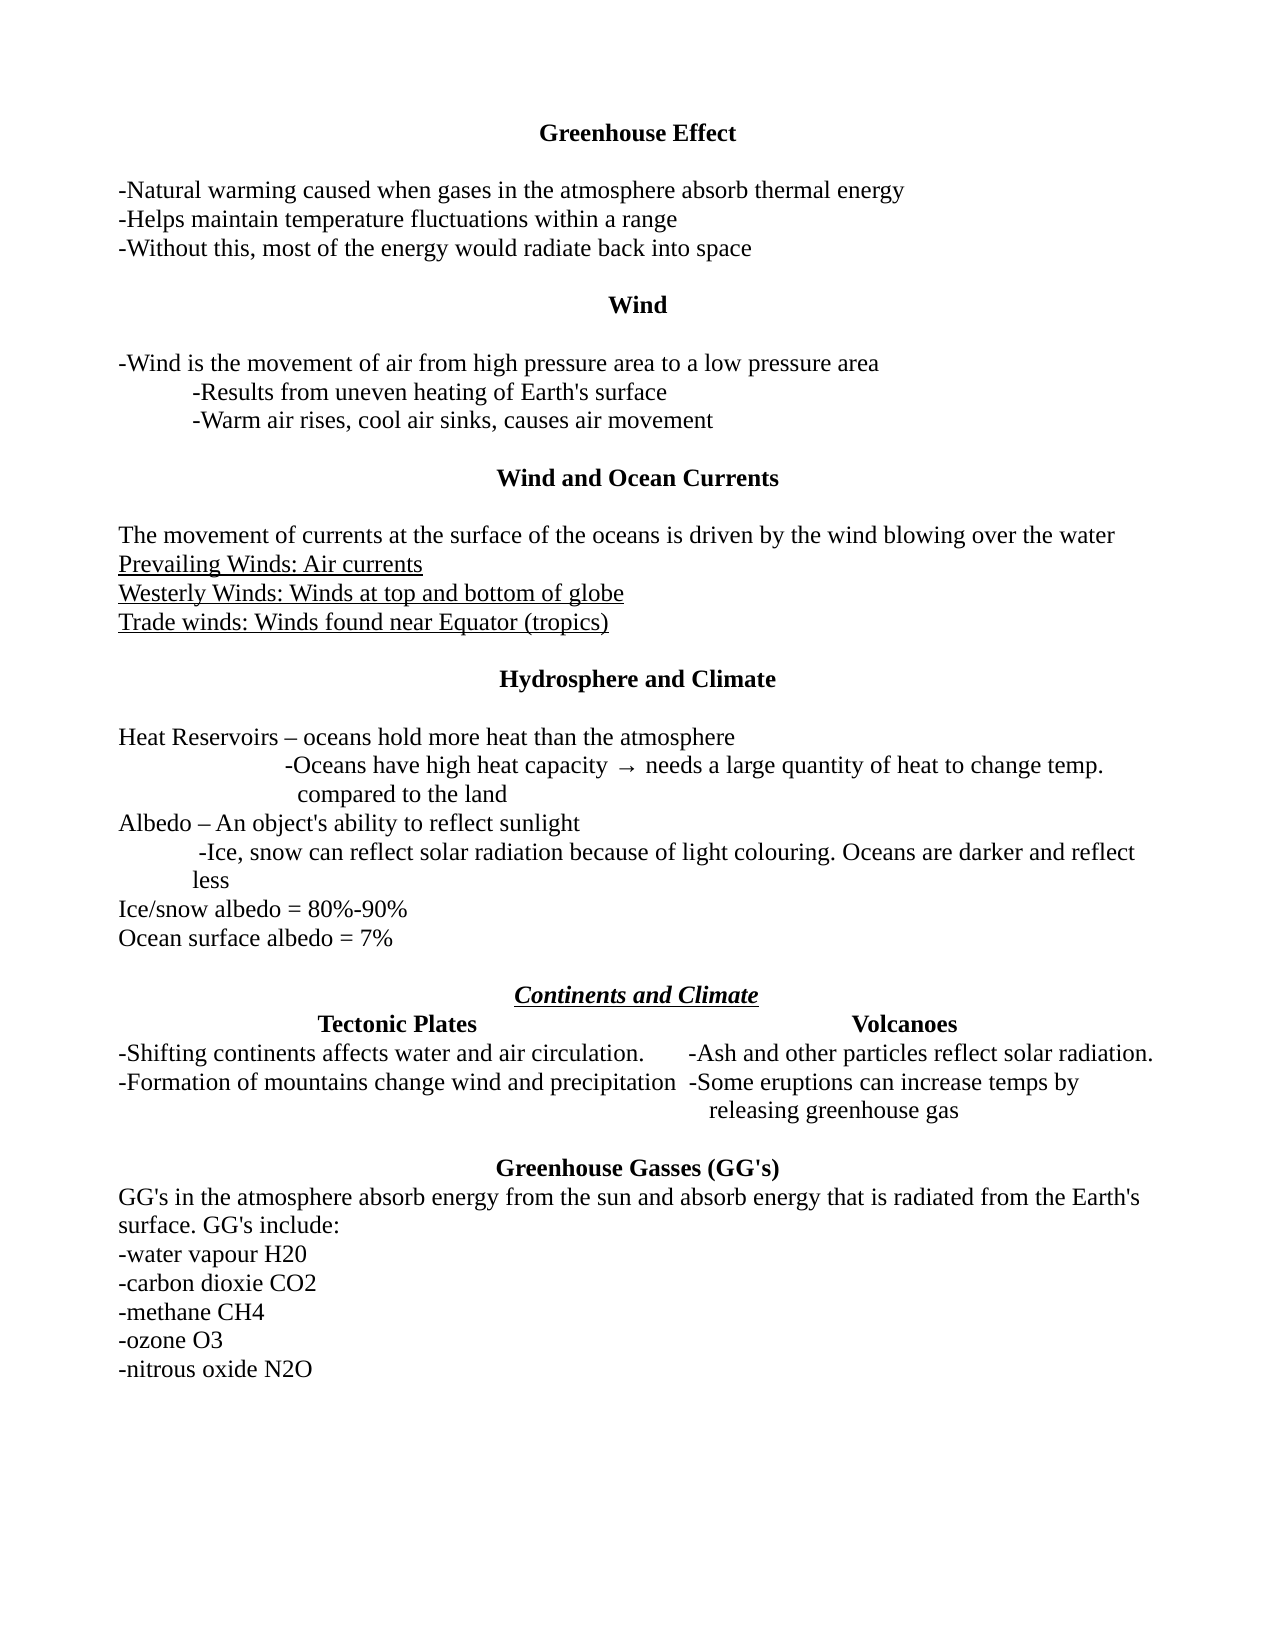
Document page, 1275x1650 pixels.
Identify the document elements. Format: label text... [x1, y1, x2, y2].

text -Formation of mountains change wind and precipitation -Some eruptions can increase temps by releasing greenhouse gas [118, 1067, 1157, 1124]
text -Oceans have high heat capacity → needs a large quantity of heat to change temp. compared to the land [118, 751, 1157, 808]
text Wind [118, 291, 1157, 319]
text Trade winds: Winds found near Equator (tropics) [118, 607, 1157, 636]
text -nitrous oxide N2O [118, 1354, 1157, 1383]
text -Natural warming caused when gases in the atmosphere absorb thermal energy [118, 147, 1157, 204]
text Greenhouse Effect [118, 118, 1157, 147]
text Tectonic Plates Volcanoes [118, 1009, 1157, 1038]
text The movement of currents at the surface of the oceans is driven by the wind blowing over the water [118, 521, 1157, 549]
text Hydrosphere and Climate [118, 664, 1157, 693]
text -Shifting continents affects water and air circulation. -Ash and other particles reflect solar radiation. [118, 1038, 1157, 1067]
text Ice/snow albedo = 80%-90% [118, 894, 1157, 923]
text -Wind is the movement of air from high pressure area to a low pressure area [118, 348, 1157, 377]
text Continents and Climate [118, 981, 1157, 1009]
text Wind and Ocean Currents [118, 463, 1157, 492]
text -carbon dioxie CO2 [118, 1268, 1157, 1297]
text -Ice, snow can reflect solar radiation because of light colouring. Oceans are darker and reflect less [118, 837, 1157, 894]
text Heat Reservoirs – oceans hold more heat than the atmosphere [118, 722, 1157, 751]
text Westerly Winds: Winds at top and bottom of globe [118, 578, 1157, 607]
text -Helps maintain temperature fluctuations within a range [118, 204, 1157, 233]
text Albedo – An object's ability to reflect sunlight [118, 808, 1157, 837]
text -water vapour H20 [118, 1239, 1157, 1268]
text Ocean surface albedo = 7% [118, 923, 1157, 952]
text -Warm air rises, cool air sinks, causes air movement [118, 406, 1157, 434]
text -methane CH4 [118, 1297, 1157, 1326]
text -ozone O3 [118, 1326, 1157, 1354]
text Greenhouse Gasses (GG's) [118, 1153, 1157, 1182]
text -Without this, most of the energy would radiate back into space [118, 233, 1157, 262]
text Prevailing Winds: Air currents [118, 549, 1157, 578]
text GG's in the atmosphere absorb energy from the sun and absorb energy that is radiated from the Earth's surface. GG's include: [118, 1182, 1157, 1239]
text -Results from uneven heating of Earth's surface [118, 377, 1157, 406]
